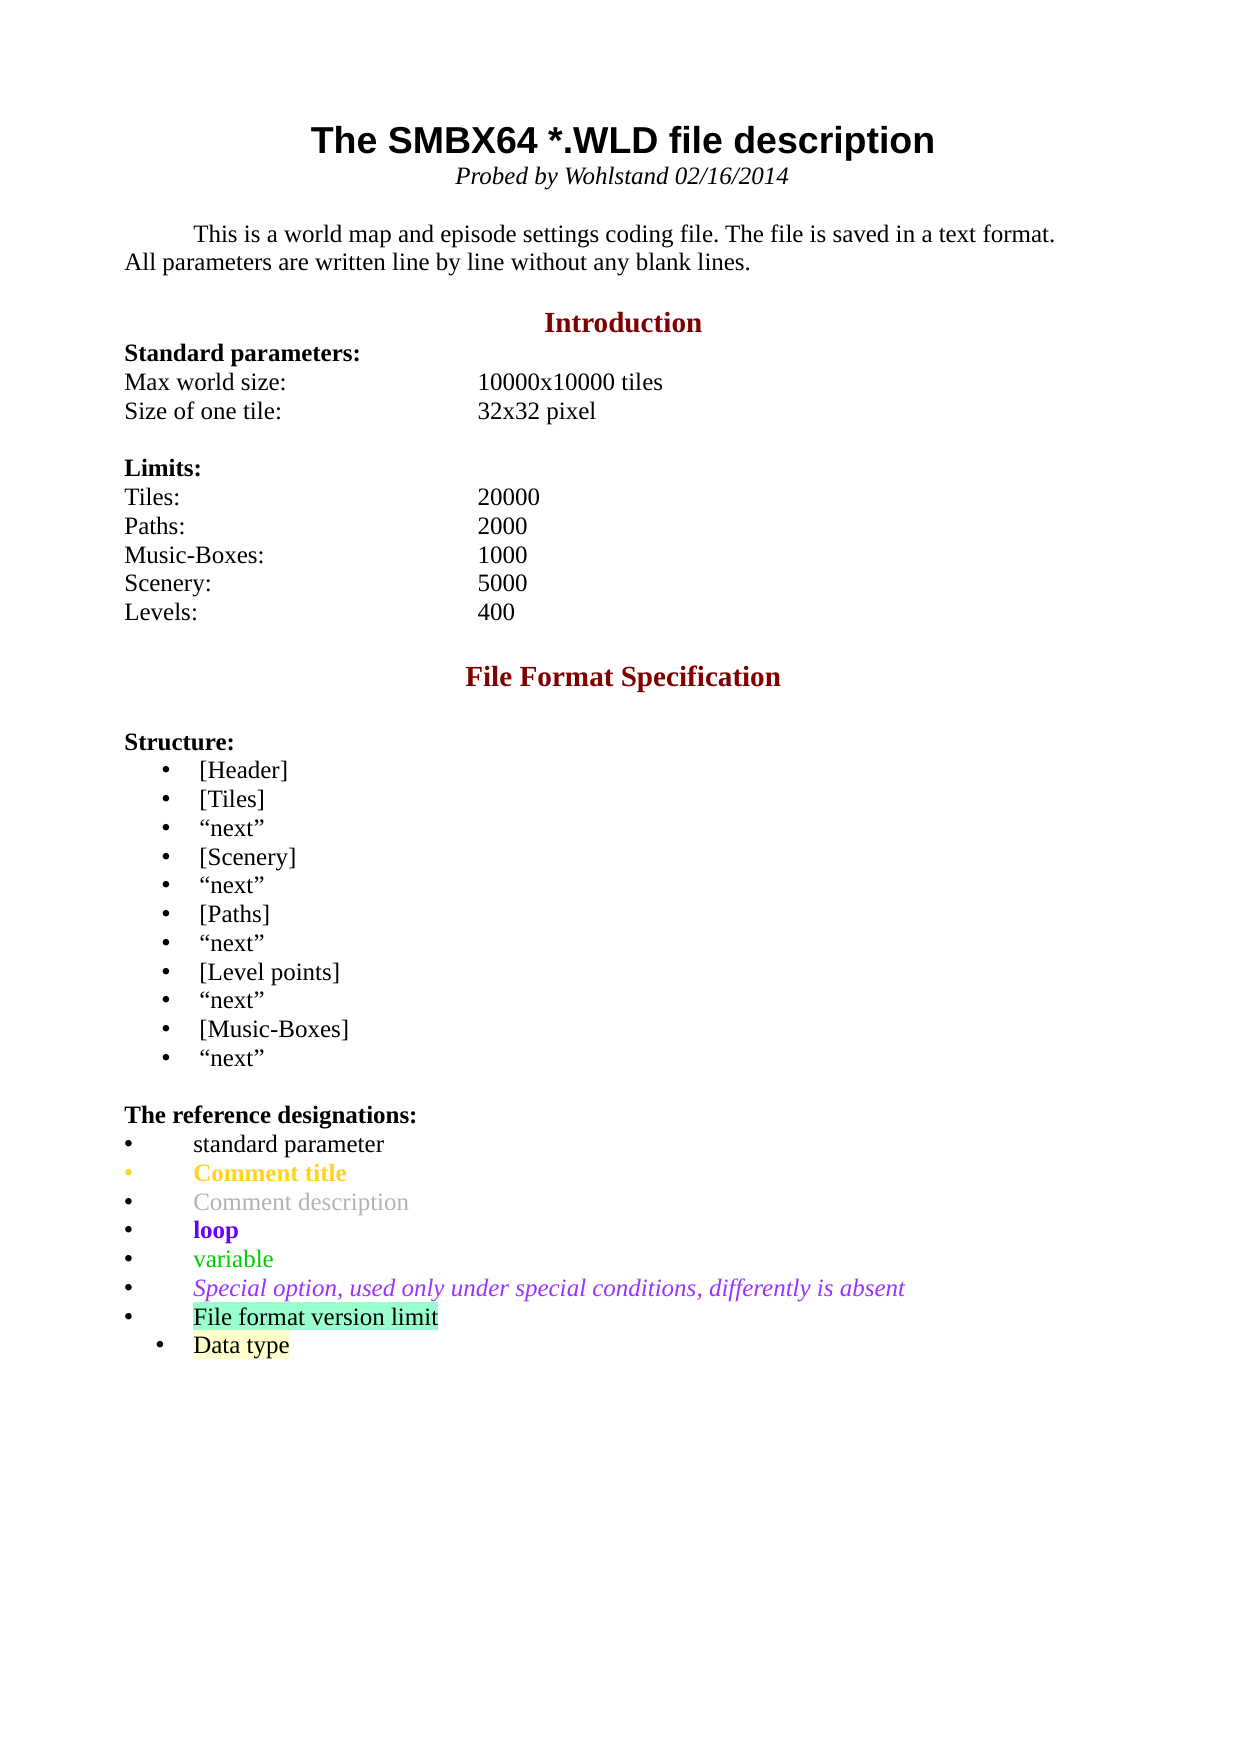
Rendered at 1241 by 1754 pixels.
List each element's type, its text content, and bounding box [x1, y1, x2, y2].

text Tiles: 20000 [124, 482, 1122, 511]
text Size of one tile: 32x32 pixel [124, 396, 1122, 425]
list standard parameter [124, 1129, 1122, 1158]
text Scenery: 5000 [124, 568, 1122, 597]
list “next” [162, 928, 1122, 957]
text All parameters are written line by line without any blank lines. [124, 247, 1122, 276]
text Structure: [124, 727, 1122, 755]
list File format version limit [438, 1302, 1122, 1330]
text The reference designations: [124, 1100, 1122, 1129]
text Probed by Wohlstand 02/16/2014 [124, 161, 1122, 219]
list “next” [162, 1043, 1122, 1072]
list Data type [289, 1330, 1122, 1359]
list loop [124, 1215, 1122, 1244]
list variable [124, 1244, 1122, 1273]
title The SMBX64 *.WLD file description [124, 118, 1122, 161]
text Music-Boxes: 1000 [124, 540, 1122, 568]
list [Tiles] [162, 784, 1122, 813]
list “next” [162, 813, 1122, 842]
list Special option, used only under special conditions, differently is absent [124, 1273, 1122, 1302]
list [Header] [162, 755, 1122, 784]
list [Scenery] [162, 842, 1122, 870]
list [Music-Boxes] [162, 1014, 1122, 1043]
list “next” [162, 870, 1122, 899]
text File Format Specification [124, 659, 1122, 693]
list Comment description [124, 1187, 1122, 1215]
text Limits: [124, 453, 1122, 482]
text Standard parameters: [124, 338, 1122, 367]
text Levels: 400 [124, 597, 1122, 626]
list [Paths] [162, 899, 1122, 928]
list Data type [156, 1330, 193, 1359]
text Introduction [124, 305, 1122, 338]
list Comment title [124, 1158, 1122, 1187]
list “next” [162, 985, 1122, 1014]
text Paths: 2000 [124, 511, 1122, 540]
text Max world size: 10000x10000 tiles [124, 367, 1122, 396]
text This is a world map and episode settings coding file. The file is saved in a text format. [124, 219, 1122, 247]
list File format version limit [124, 1302, 193, 1330]
list [Level points] [162, 957, 1122, 985]
